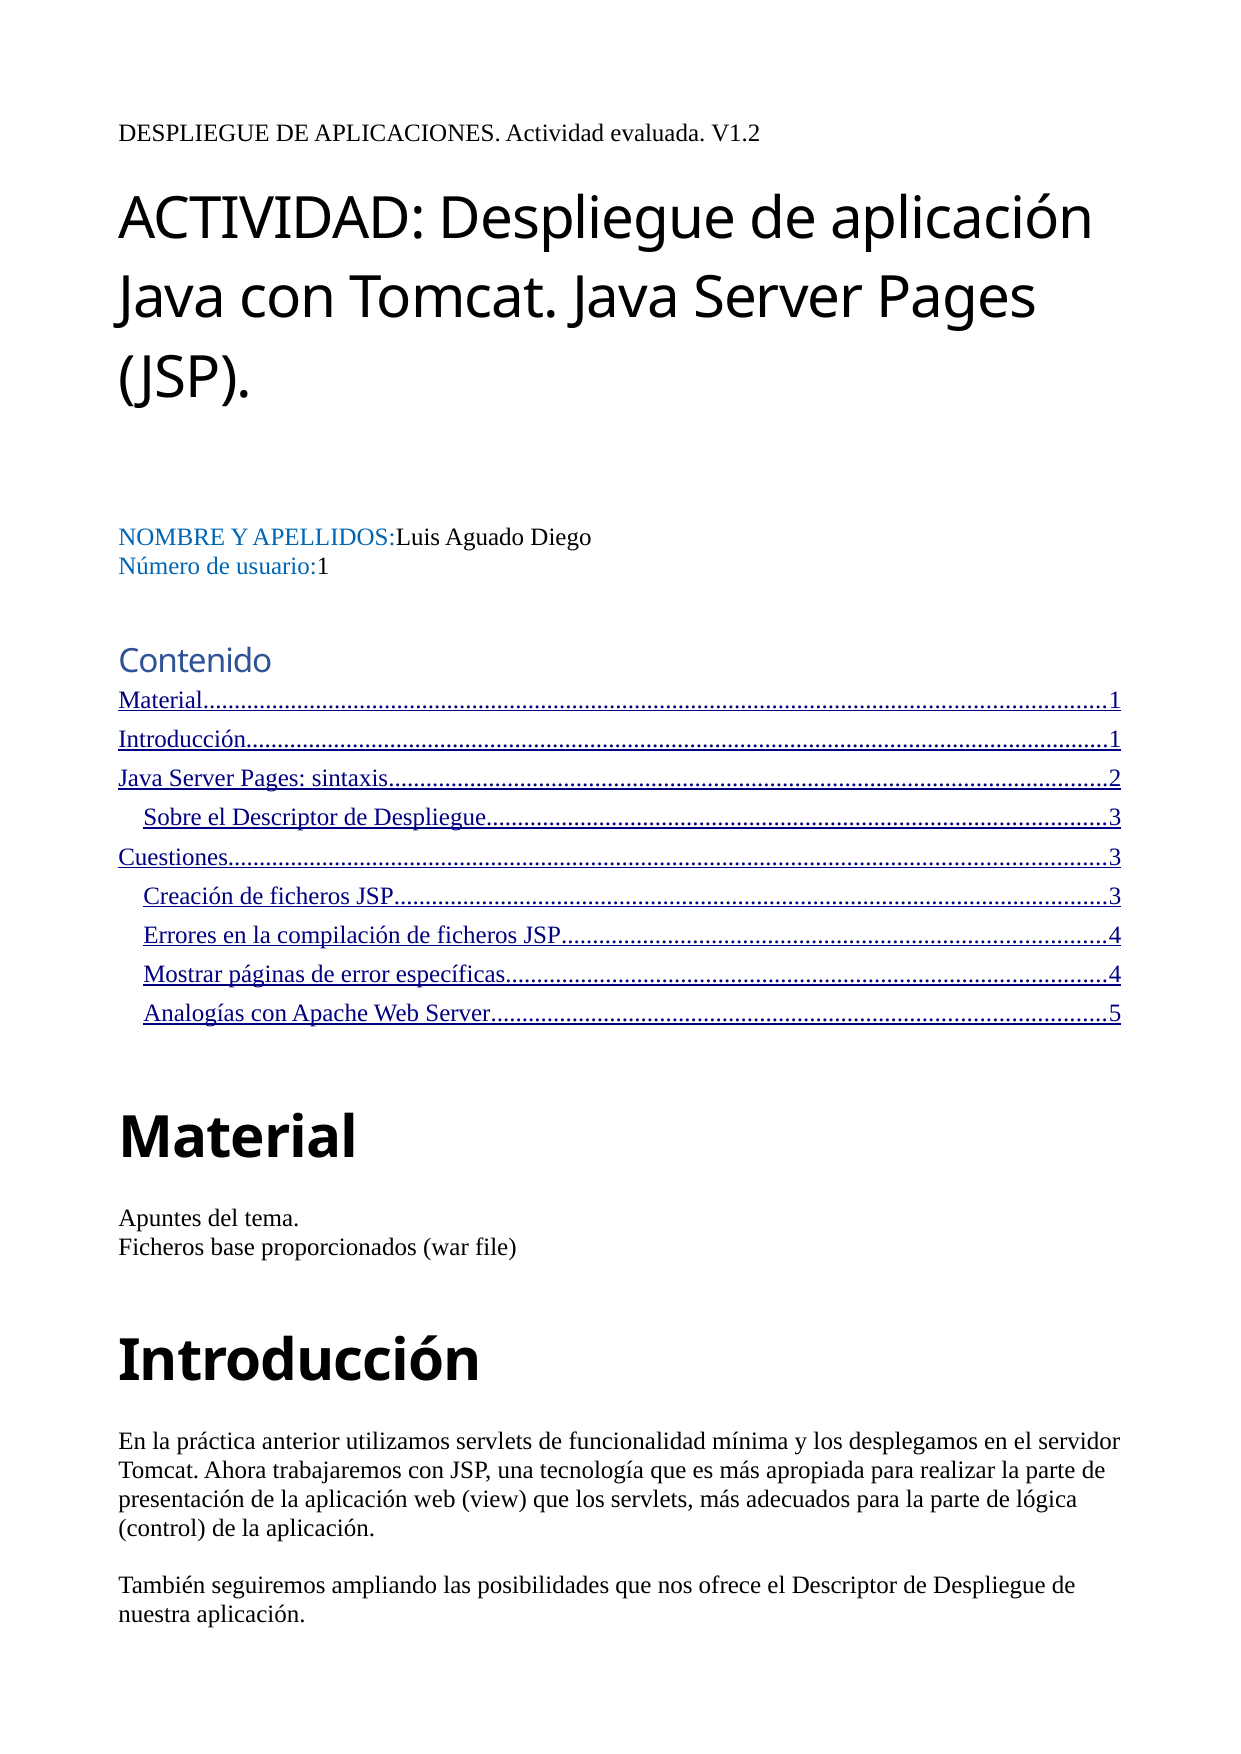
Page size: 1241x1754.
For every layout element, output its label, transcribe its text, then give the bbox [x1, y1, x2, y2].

text Mostrar páginas de error específicas 4 [143, 959, 1122, 988]
text DESPLIEGUE DE APLICACIONES. Actividad evaluada. V1.2 [118, 118, 1122, 147]
text En la práctica anterior utilizamos servlets de funcionalidad mínima y los desplegamos en el servidor Tomcat. Ahora trabajaremos con JSP, una tecnología que es más apropiada para realizar la parte de presentación de la aplicación web (view) que los servlets, más adecuados para la parte de lógica (control) de la aplicación. También seguiremos ampliando las posibilidades que nos ofrece el Descriptor de Despliegue de nuestra aplicación. [118, 1426, 1122, 1628]
text Contenido [118, 637, 1122, 683]
subtitle Introducción [118, 1318, 1122, 1398]
text Errores en la compilación de ficheros JSP 4 [143, 920, 1122, 949]
text Apuntes del tema. Ficheros base proporcionados (war file) [118, 1174, 1122, 1261]
subtitle Material [118, 1095, 1122, 1174]
text Material 1 [118, 685, 1122, 714]
text Sobre el Descriptor de Despliegue 3 [143, 802, 1122, 831]
subtitle ACTIVIDAD: Despliegue de aplicación Java con Tomcat. Java Server Pages (JSP). [118, 176, 1122, 493]
text Introducción 1 [118, 724, 1122, 753]
text Cuestiones 3 [118, 842, 1122, 870]
text NOMBRE Y APELLIDOS:Luis Aguado Diego Número de usuario:1 [118, 522, 1122, 637]
text Analogías con Apache Web Server 5 [143, 998, 1122, 1027]
text Java Server Pages: sintaxis 2 [118, 763, 1122, 792]
text Creación de ficheros JSP 3 [143, 881, 1122, 909]
